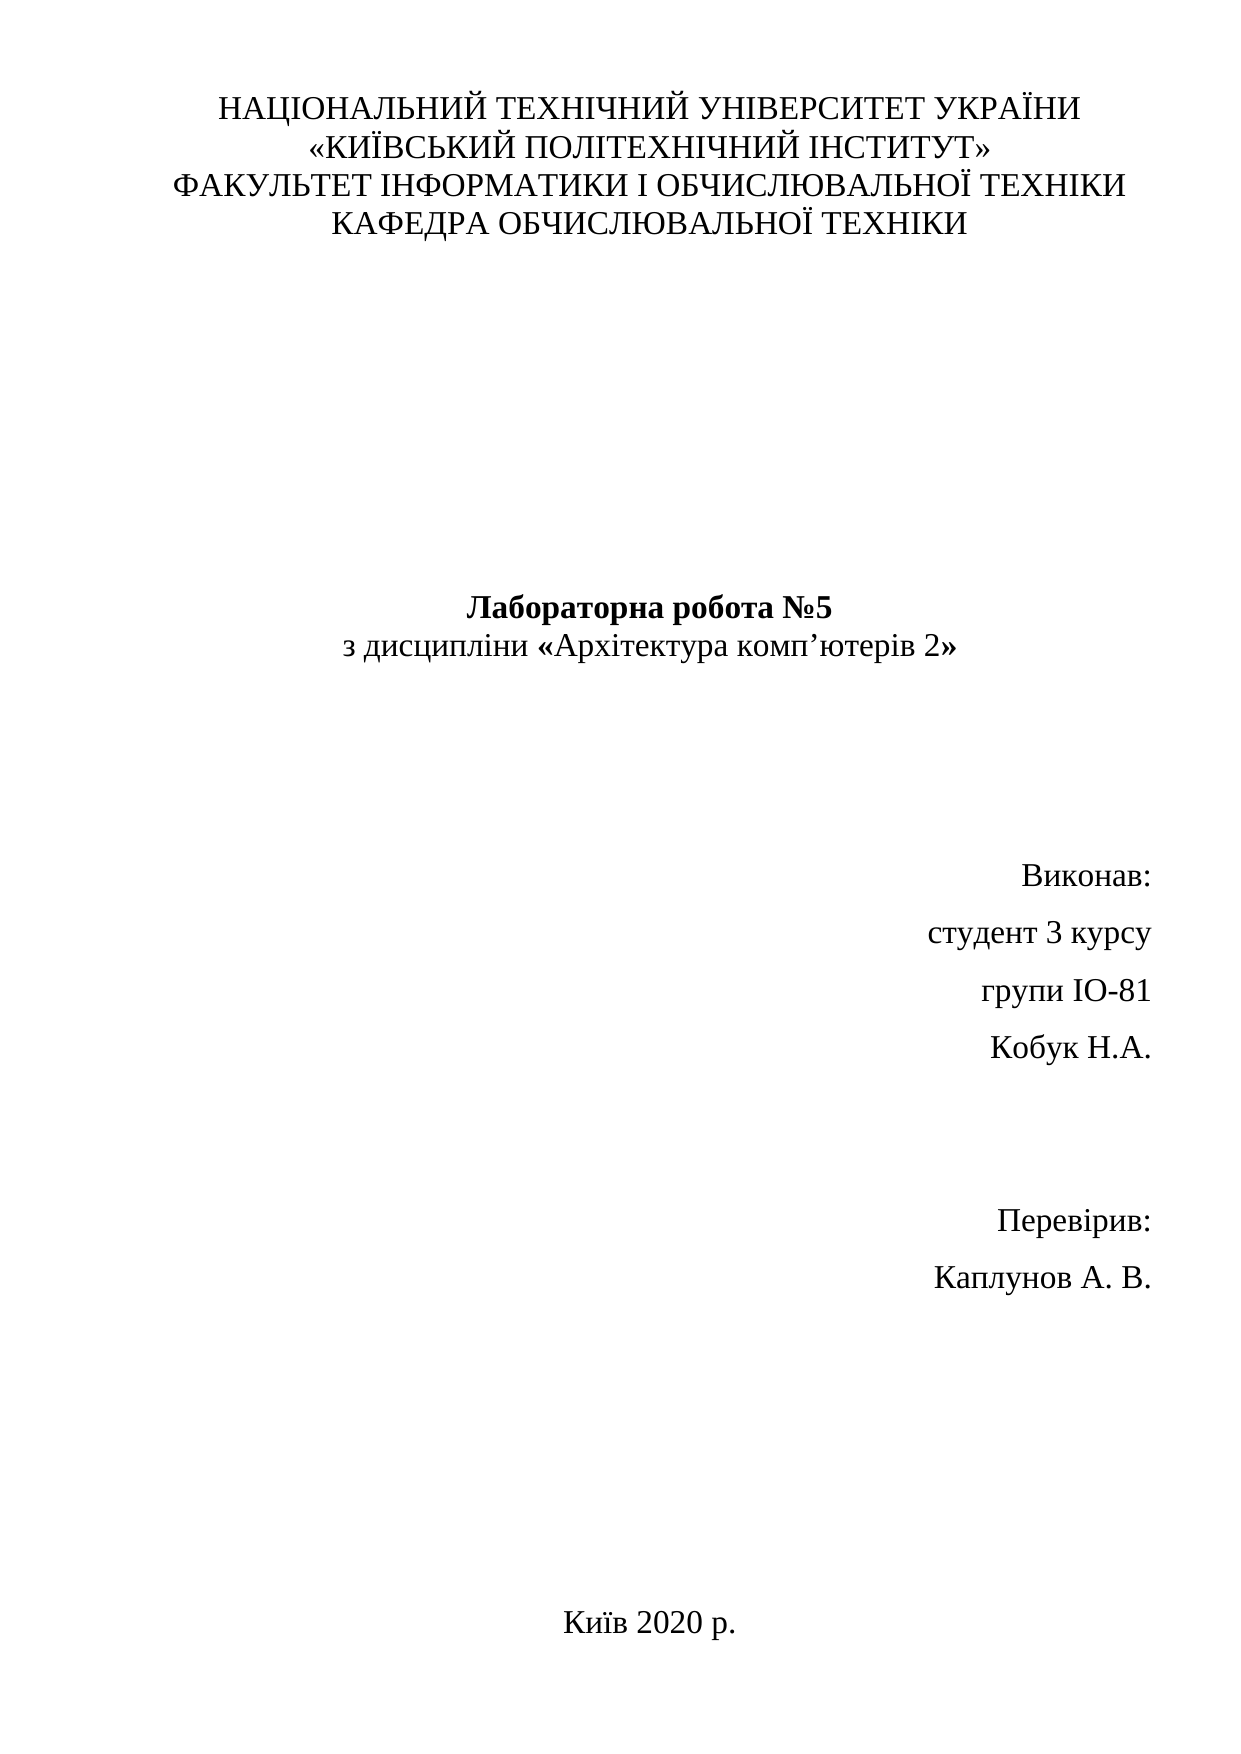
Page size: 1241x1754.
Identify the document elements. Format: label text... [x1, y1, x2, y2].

text ФАКУЛЬТЕТ ІНФОРМАТИКИ І ОБЧИСЛЮВАЛЬНОЇ ТЕХНІКИ [148, 165, 1152, 203]
text з дисципліни «Архітектура комп’ютерів 2» [148, 625, 1152, 663]
text групи ІО-81 [148, 970, 1152, 1008]
text студент 3 курсу [148, 913, 1152, 951]
text Перевірив: [148, 1200, 1152, 1238]
text Виконав: [148, 855, 1152, 893]
text «КИЇВСЬКИЙ ПОЛІТЕХНІЧНИЙ ІНСТИТУТ» [148, 127, 1152, 165]
text Київ 2020 р. [148, 1603, 1152, 1641]
text Лабораторна робота №5 [148, 587, 1152, 625]
text НАЦІОНАЛЬНИЙ ТЕХНІЧНИЙ УНІВЕРСИТЕТ УКРАЇНИ [148, 88, 1152, 127]
text КАФЕДРА ОБЧИСЛЮВАЛЬНОЇ ТЕХНІКИ [148, 203, 1152, 242]
text Кобук Н.А. [148, 1028, 1152, 1066]
text Каплунов А. В. [148, 1258, 1152, 1296]
